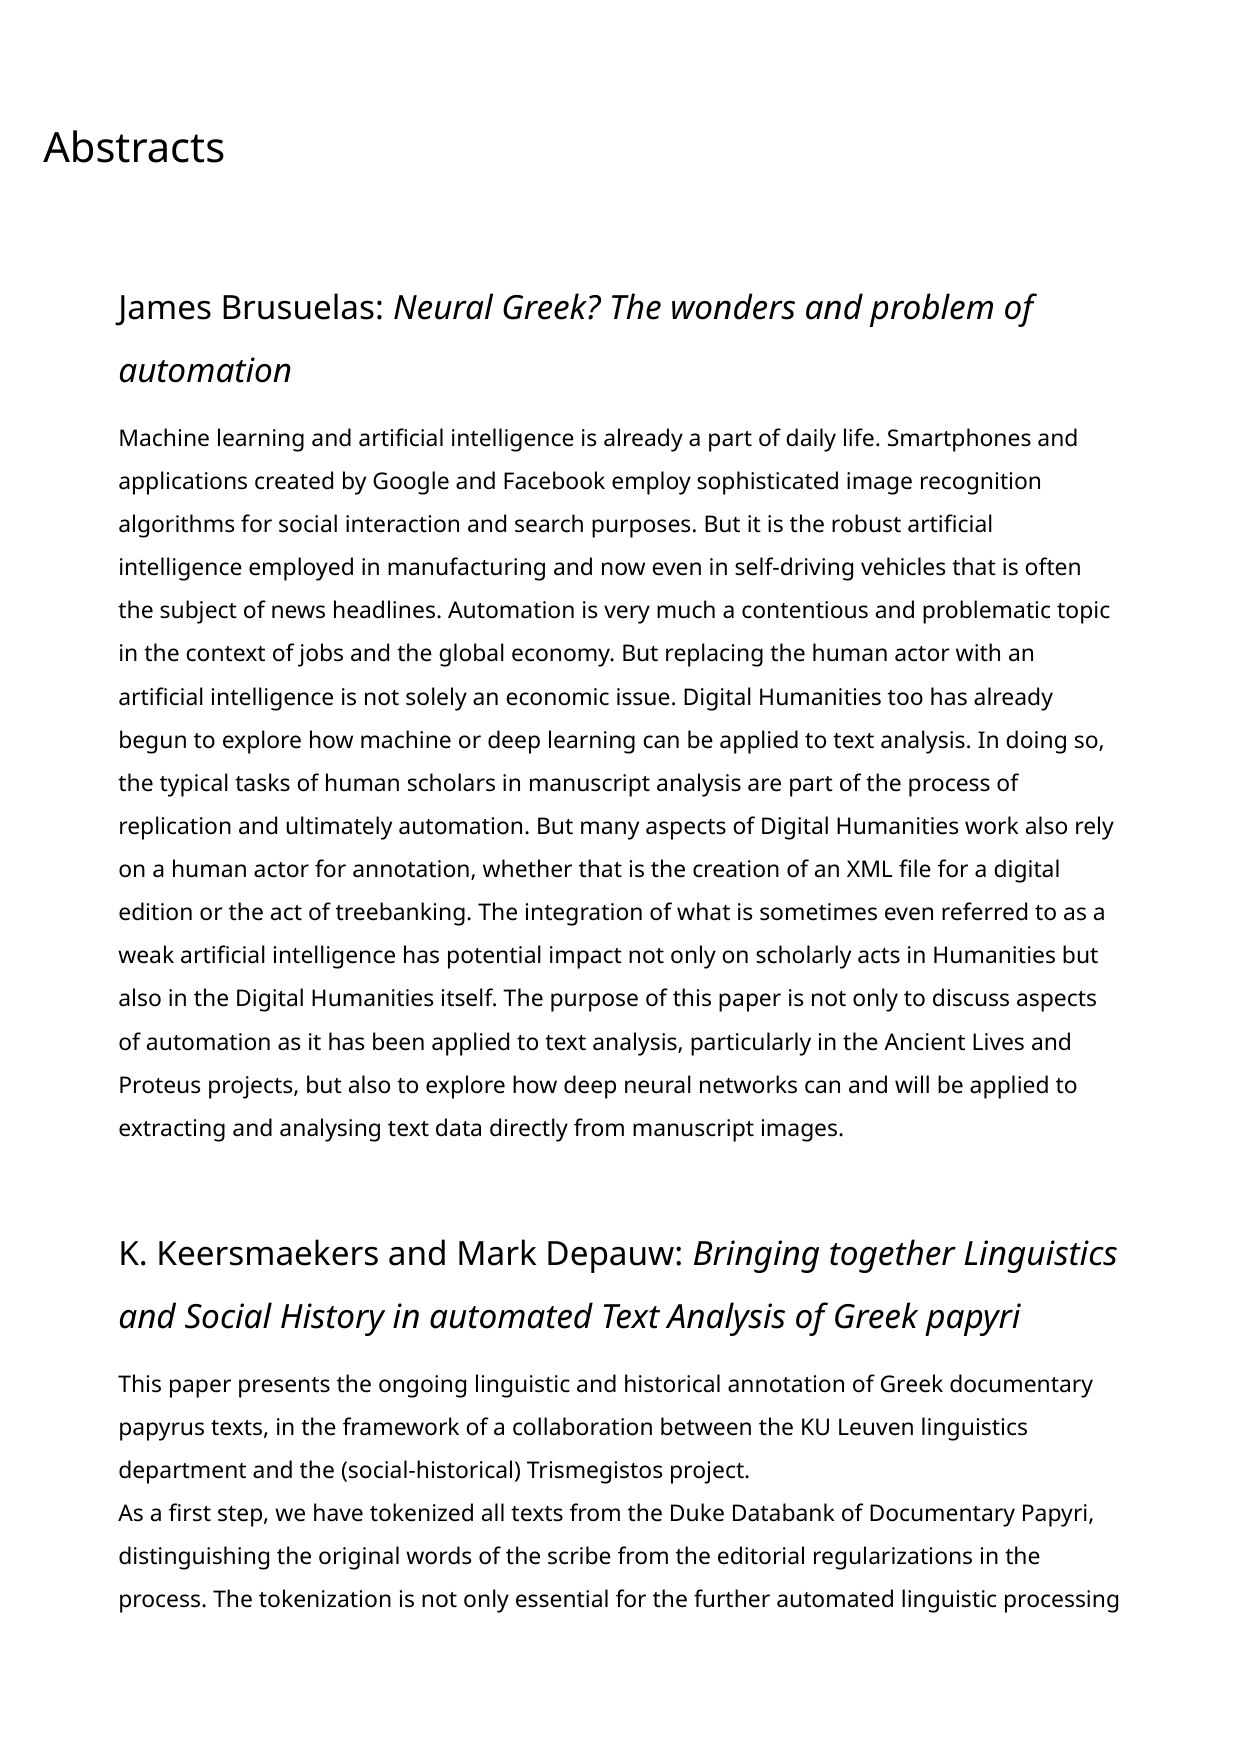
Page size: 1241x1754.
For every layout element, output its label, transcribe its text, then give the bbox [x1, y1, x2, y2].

subtitle James Brusuelas: Neural Greek? The wonders and problem of automation [118, 284, 1122, 392]
text As a first step, we have tokenized all texts from the Duke Databank of Documentary Papyri, distinguishing the original words of the scribe from the editorial regularizations in the process. The tokenization is not only essential for the further automated linguistic processing [118, 1497, 1122, 1614]
subtitle K. Keersmaekers and Mark Depauw: Bringing together Linguistics and Social History in automated Text Analysis of Greek papyri [118, 1230, 1122, 1338]
subtitle Abstracts [43, 118, 1122, 175]
text This paper presents the ongoing linguistic and historical annotation of Greek documentary papyrus texts, in the framework of a collaboration between the KU Leuven linguistics department and the (social-historical) Trismegistos project. [118, 1367, 1122, 1485]
text Machine learning and artificial intelligence is already a part of daily life. Smartphones and applications created by Google and Facebook employ sophisticated image recognition algorithms for social interaction and search purposes. But it is the robust artificial intelligence employed in manufacturing and now even in self-driving vehicles that is often the subject of news headlines. Automation is very much a contentious and problematic topic in the context of jobs and the global economy. But replacing the human actor with an artificial intelligence is not solely an economic issue. Digital Humanities too has already begun to explore how machine or deep learning can be applied to text analysis. In doing so, the typical tasks of human scholars in manuscript analysis are part of the process of replication and ultimately automation. But many aspects of Digital Humanities work also rely on a human actor for annotation, whether that is the creation of an XML file for a digital edition or the act of treebanking. The integration of what is sometimes even referred to as a weak artificial intelligence has potential impact not only on scholarly acts in Humanities but also in the Digital Humanities itself. The purpose of this paper is not only to discuss aspects of automation as it has been applied to text analysis, particularly in the Ancient Lives and Proteus projects, but also to explore how deep neural networks can and will be applied to extracting and analysing text data directly from manuscript images. [118, 422, 1122, 1143]
